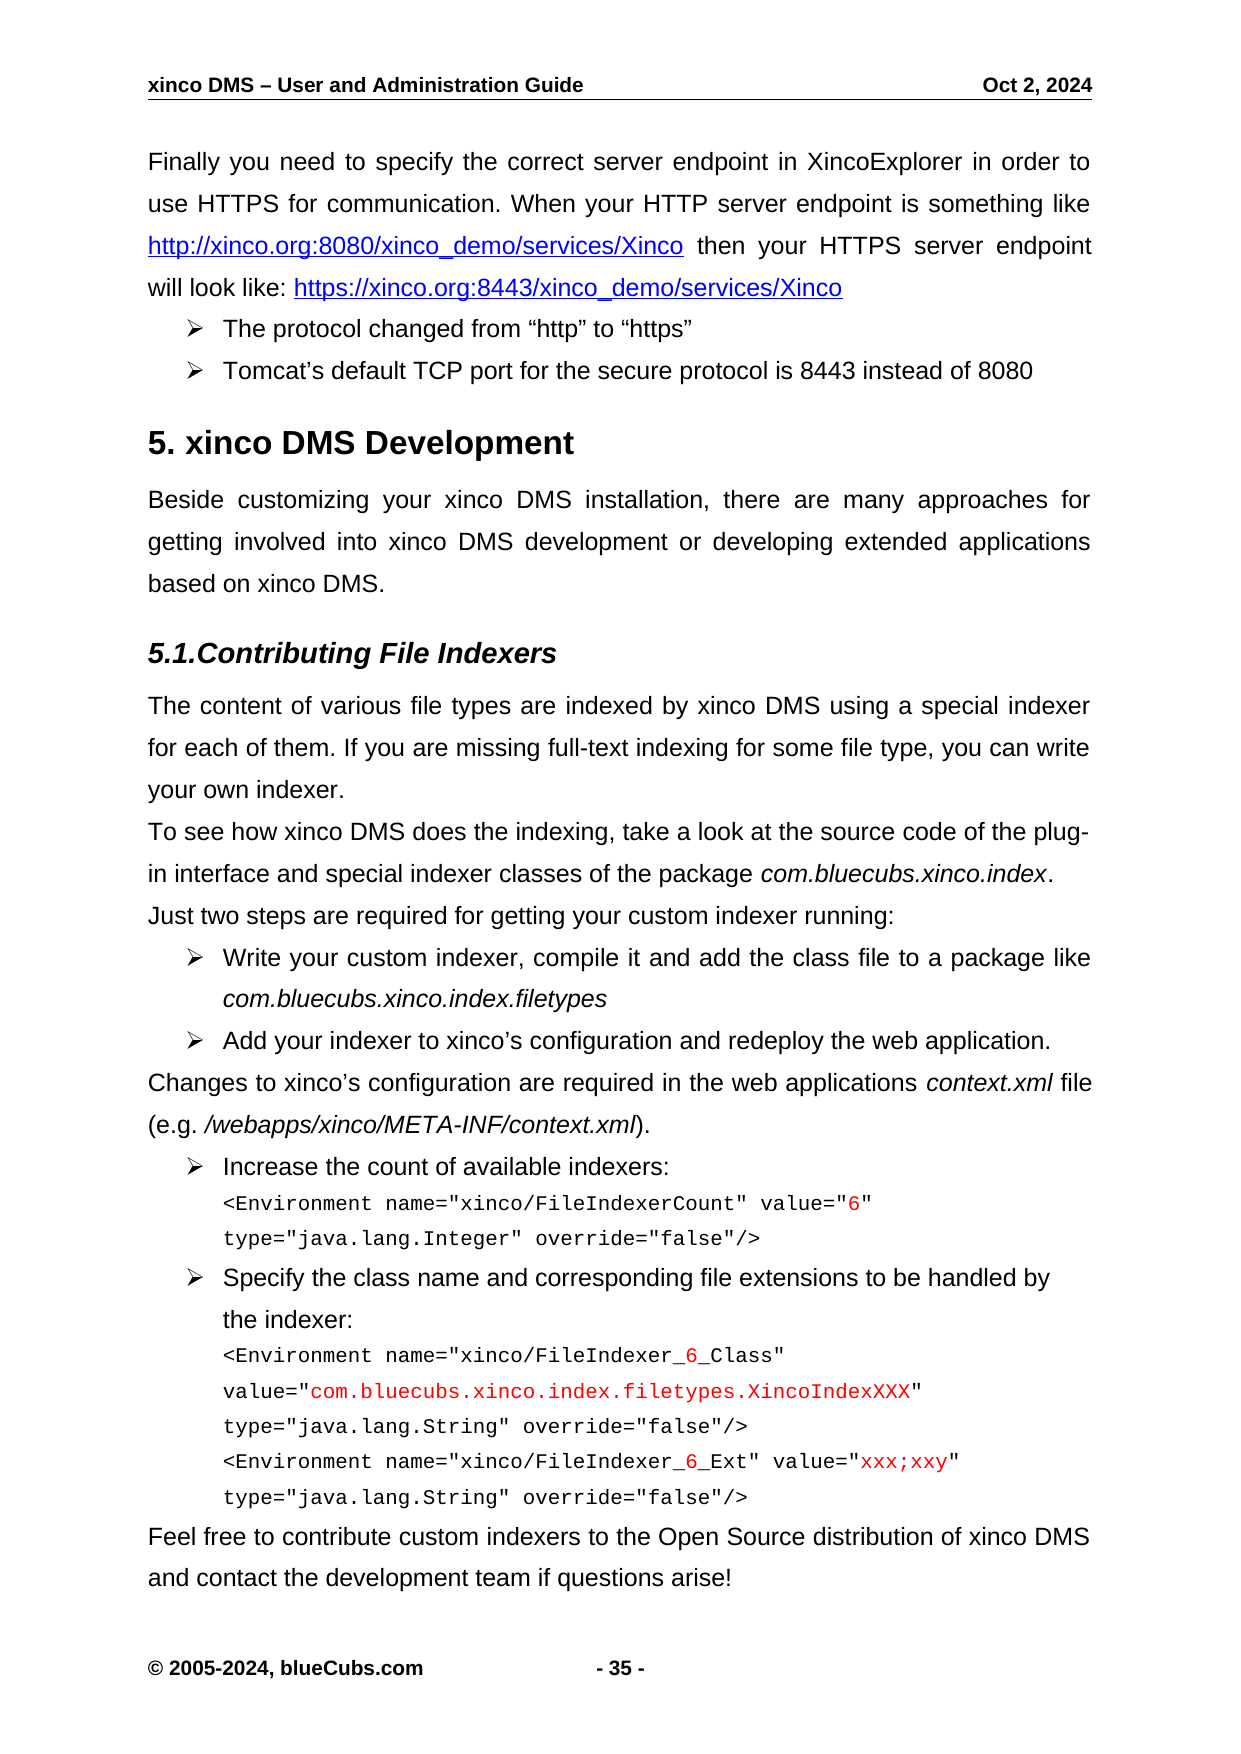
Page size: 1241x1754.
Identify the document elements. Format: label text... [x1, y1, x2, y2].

list Specify the class name and corresponding file extensions to be handled by the indexer: <Environment name="xinco/FileIndexer_6_Class" value="com.bluecubs.xinco.index.filetypes.XincoIndexXXX" type="java.lang.String" override="false"/> <Environment name="xinco/FileIndexer_6_Ext" value="xxx;xxy" type="java.lang.String" override="false"/> [185, 1263, 1092, 1511]
list Tomcat’s default TCP port for the secure protocol is 8443 instead of 8080 [185, 357, 1092, 385]
text Just two steps are required for getting your custom indexer running: [148, 901, 1092, 929]
list Increase the count of available indexers: <Environment name="xinco/FileIndexerCount" value="6" type="java.lang.Integer" override="false"/> [185, 1153, 1092, 1252]
text The content of various file types are indexed by xinco DMS using a special indexer for each of them. If you are missing full-text indexing for some file type, you can write your own indexer. [148, 692, 1092, 804]
text Finally you need to specify the correct server endpoint in XincoExplorer in order to use HTTPS for communication. When your HTTP server endpoint is something like http://xinco.org:8080/xinco_demo/services/Xinco then your HTTPS server endpoint will look like: https://xinco.org:8443/xinco_demo/services/Xinco [148, 148, 1092, 301]
subtitle xinco DMS Development [148, 424, 1092, 461]
subtitle Contributing File Indexers [148, 637, 1092, 669]
text To see how xinco DMS does the indexing, take a look at the source code of the plug-in interface and special indexer classes of the package com.bluecubs.xinco.index. [148, 818, 1092, 887]
list The protocol changed from “http” to “https” [185, 315, 1092, 343]
list Write your custom indexer, compile it and add the class file to a package like com.bluecubs.xinco.index.filetypes [185, 943, 1092, 1013]
text Beside customizing your xinco DMS installation, there are many approaches for getting involved into xinco DMS development or developing extended applications based on xinco DMS. [148, 486, 1092, 598]
list Add your indexer to xinco’s configuration and redeploy the web application. [185, 1027, 1092, 1055]
text Feel free to contribute custom indexers to the Open Source distribution of xinco DMS and contact the development team if questions arise! [148, 1522, 1092, 1592]
text Changes to xinco’s configuration are required in the web applications context.xml file (e.g. /webapps/xinco/META-INF/context.xml). [148, 1069, 1092, 1139]
